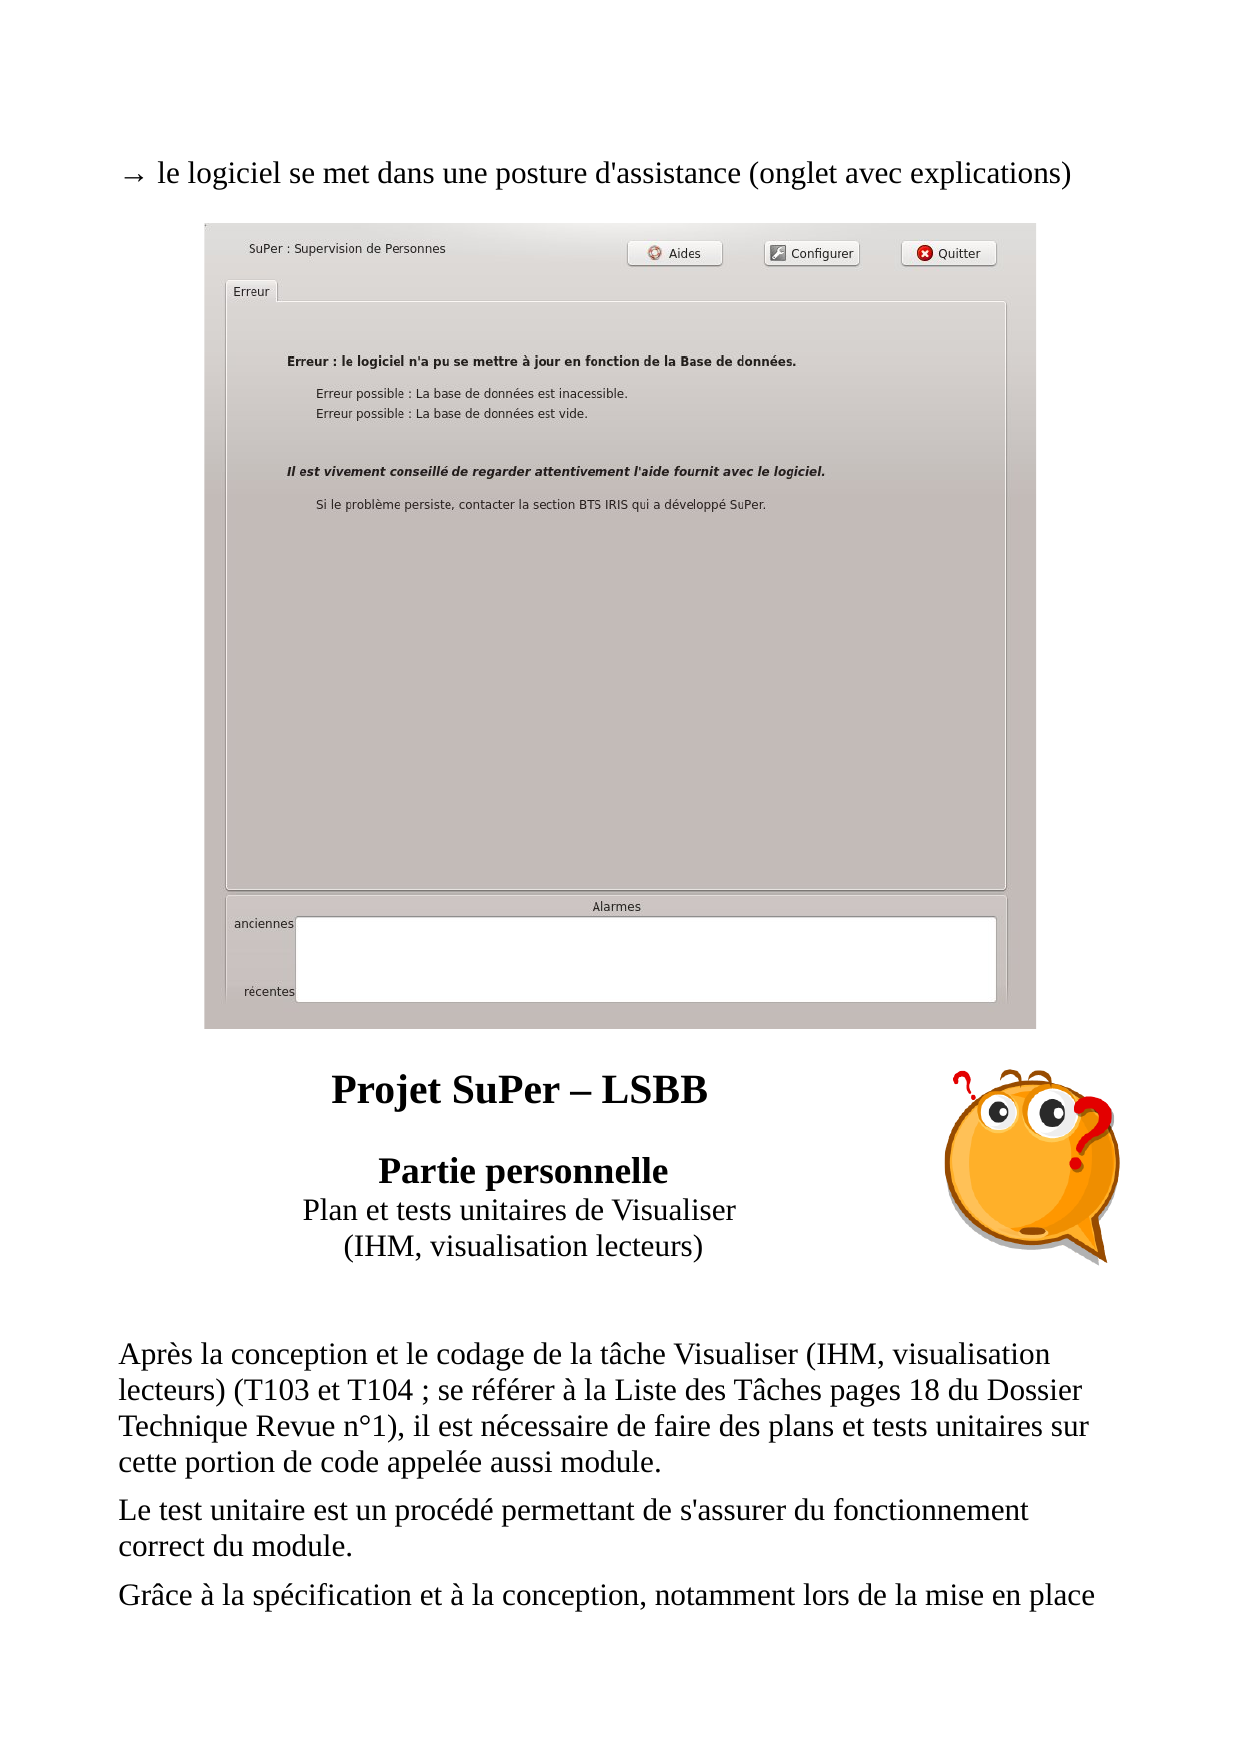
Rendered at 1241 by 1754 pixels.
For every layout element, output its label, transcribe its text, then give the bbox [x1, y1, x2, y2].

text Projet SuPer – LSBB [118, 1064, 1122, 1112]
picture [204, 223, 1037, 1029]
text Plan et tests unitaires de Visualiser [118, 1191, 928, 1227]
text Le test unitaire est un procédé permettant de s'assurer du fonctionnement correct du module. [118, 1491, 1122, 1563]
text Après la conception et le codage de la tâche Visualiser (IHM, visualisation lecteurs) (T103 et T104 ; se référer à la Liste des Tâches pages 18 du Dossier Technique Revue n°1), il est nécessaire de faire des plans et tests unitaires sur cette portion de code appelée aussi module. [118, 1335, 1122, 1479]
text Grâce à la spécification et à la conception, notamment lors de la mise en place [118, 1576, 1122, 1612]
picture [928, 1067, 1125, 1266]
text → le logiciel se met dans une posture d'assistance (onglet avec explications) [118, 154, 1122, 190]
text (IHM, visualisation lecteurs) [118, 1227, 928, 1263]
text Partie personnelle [118, 1148, 928, 1191]
